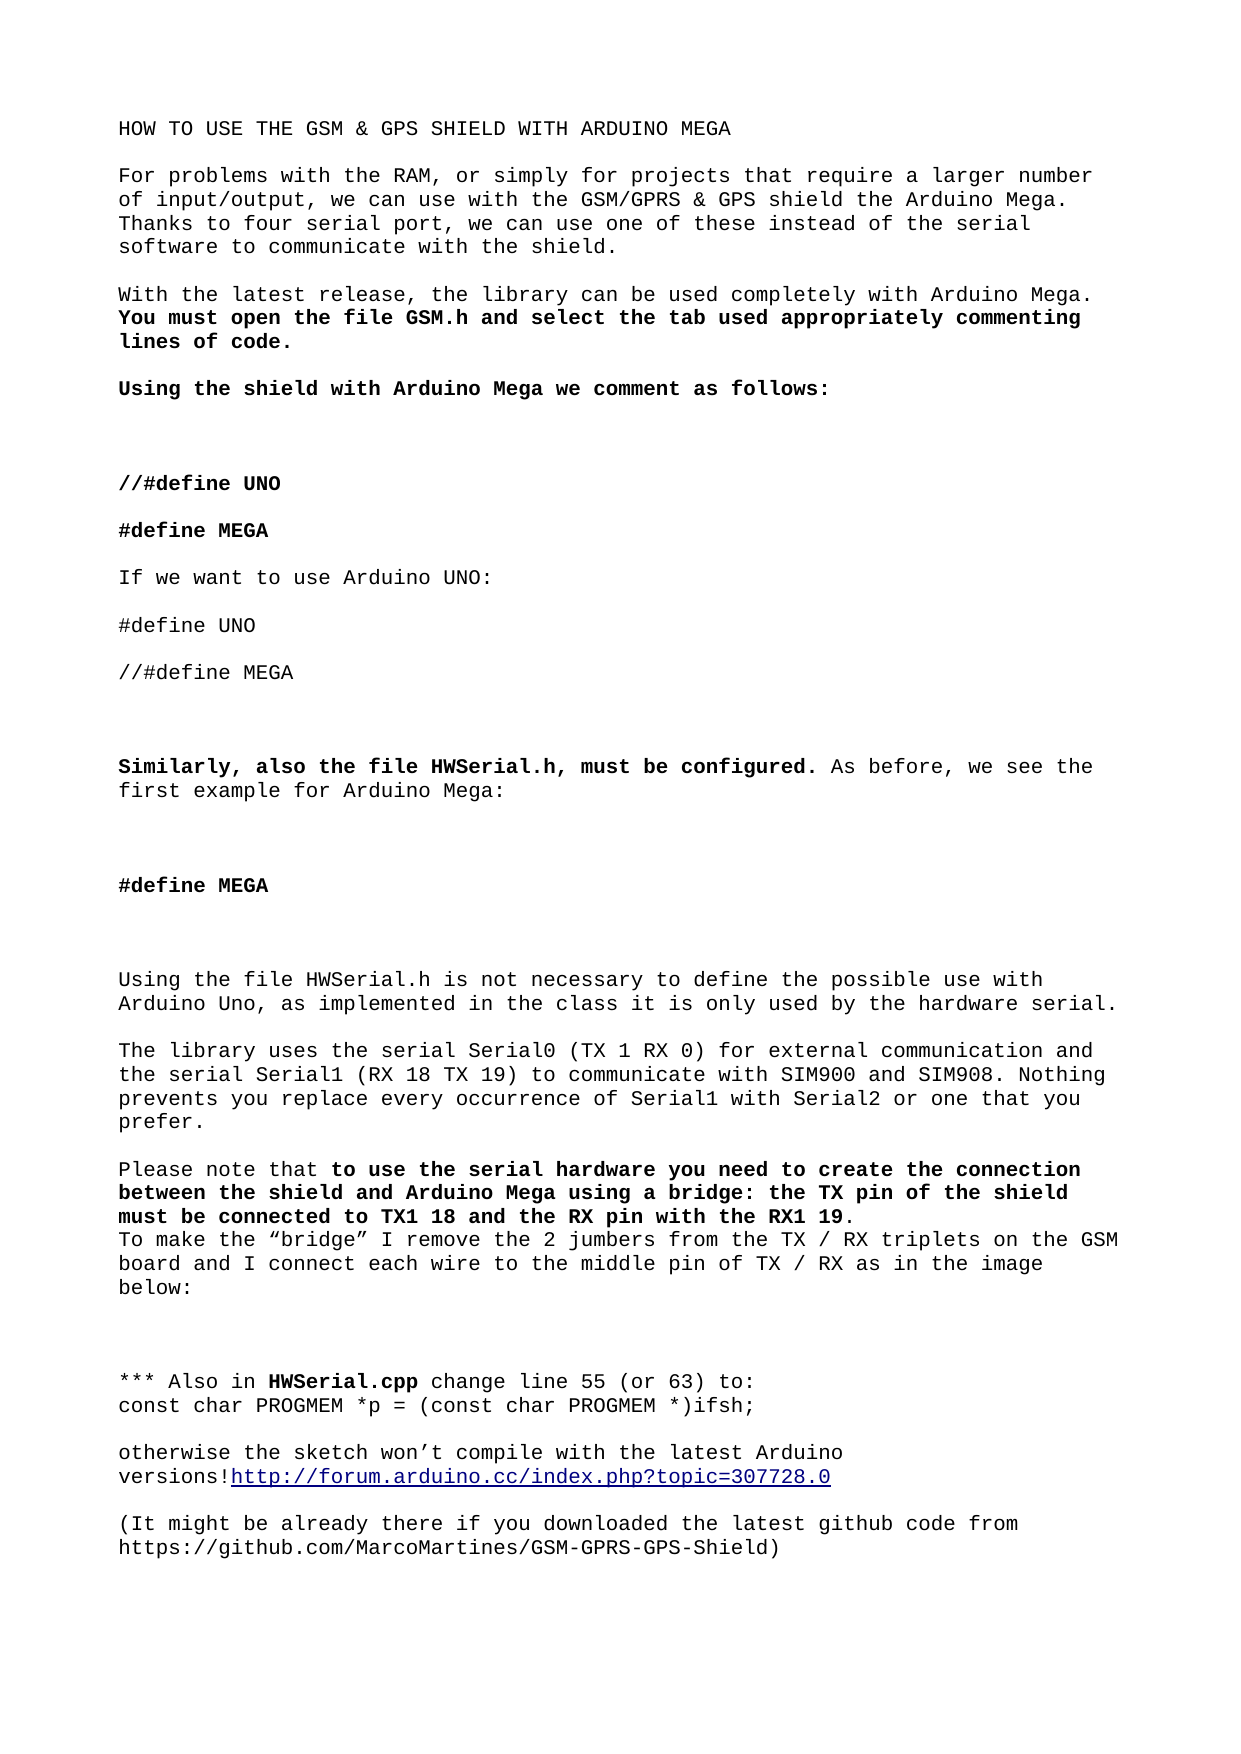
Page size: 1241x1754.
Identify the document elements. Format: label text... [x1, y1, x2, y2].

text const char PROGMEM *p = (const char PROGMEM *)ifsh; [118, 1395, 1122, 1419]
text With the latest release, the library can be used completely with Arduino Mega. You must open the file GSM.h and select the tab used appropriately commenting lines of code. [118, 284, 1122, 354]
text Please note that to use the serial hardware you need to create the connection between the shield and Arduino Mega using a bridge: the TX pin of the shield must be connected to TX1 18 and the RX pin with the RX1 19. [118, 1158, 1122, 1229]
text #define MEGA [118, 520, 1122, 544]
text #define MEGA [118, 875, 1122, 898]
text Using the shield with Arduino Mega we comment as follows: [118, 378, 1122, 402]
text (It might be already there if you downloaded the latest github code from https://github.com/MarcoMartines/GSM-GPRS-GPS-Shield) [118, 1513, 1122, 1561]
text Similarly, also the file HWSerial.h, must be configured. As before, we see the first example for Arduino Mega: [118, 757, 1122, 804]
text //#define UNO [118, 473, 1122, 496]
text otherwise the sketch won’t compile with the latest Arduino versions!http://forum.arduino.cc/index.php?topic=307728.0 [118, 1442, 1122, 1489]
text Using the file HWSerial.h is not necessary to define the possible use with Arduino Uno, as implemented in the class it is only used by the hardware serial. [118, 969, 1122, 1017]
text *** Also in HWSerial.cpp change line 55 (or 63) to: [118, 1371, 1122, 1395]
text //#define MEGA [118, 662, 1122, 686]
text To make the “bridge” I remove the 2 jumbers from the TX / RX triplets on the GSM board and I connect each wire to the middle pin of TX / RX as in the image below: [118, 1229, 1122, 1300]
text #define UNO [118, 615, 1122, 638]
text For problems with the RAM, or simply for projects that require a larger number of input/output, we can use with the GSM/GPRS & GPS shield the Arduino Mega. Thanks to four serial port, we can use one of these instead of the serial software to communicate with the shield. [118, 165, 1122, 260]
text HOW TO USE THE GSM & GPS SHIELD WITH ARDUINO MEGA [118, 118, 1122, 142]
text The library uses the serial Serial0 (TX 1 RX 0) for external communication and the serial Serial1 (RX 18 TX 19) to communicate with SIM900 and SIM908. Nothing prevents you replace every occurrence of Serial1 with Serial2 or one that you prefer. [118, 1040, 1122, 1135]
text If we want to use Arduino UNO: [118, 567, 1122, 591]
